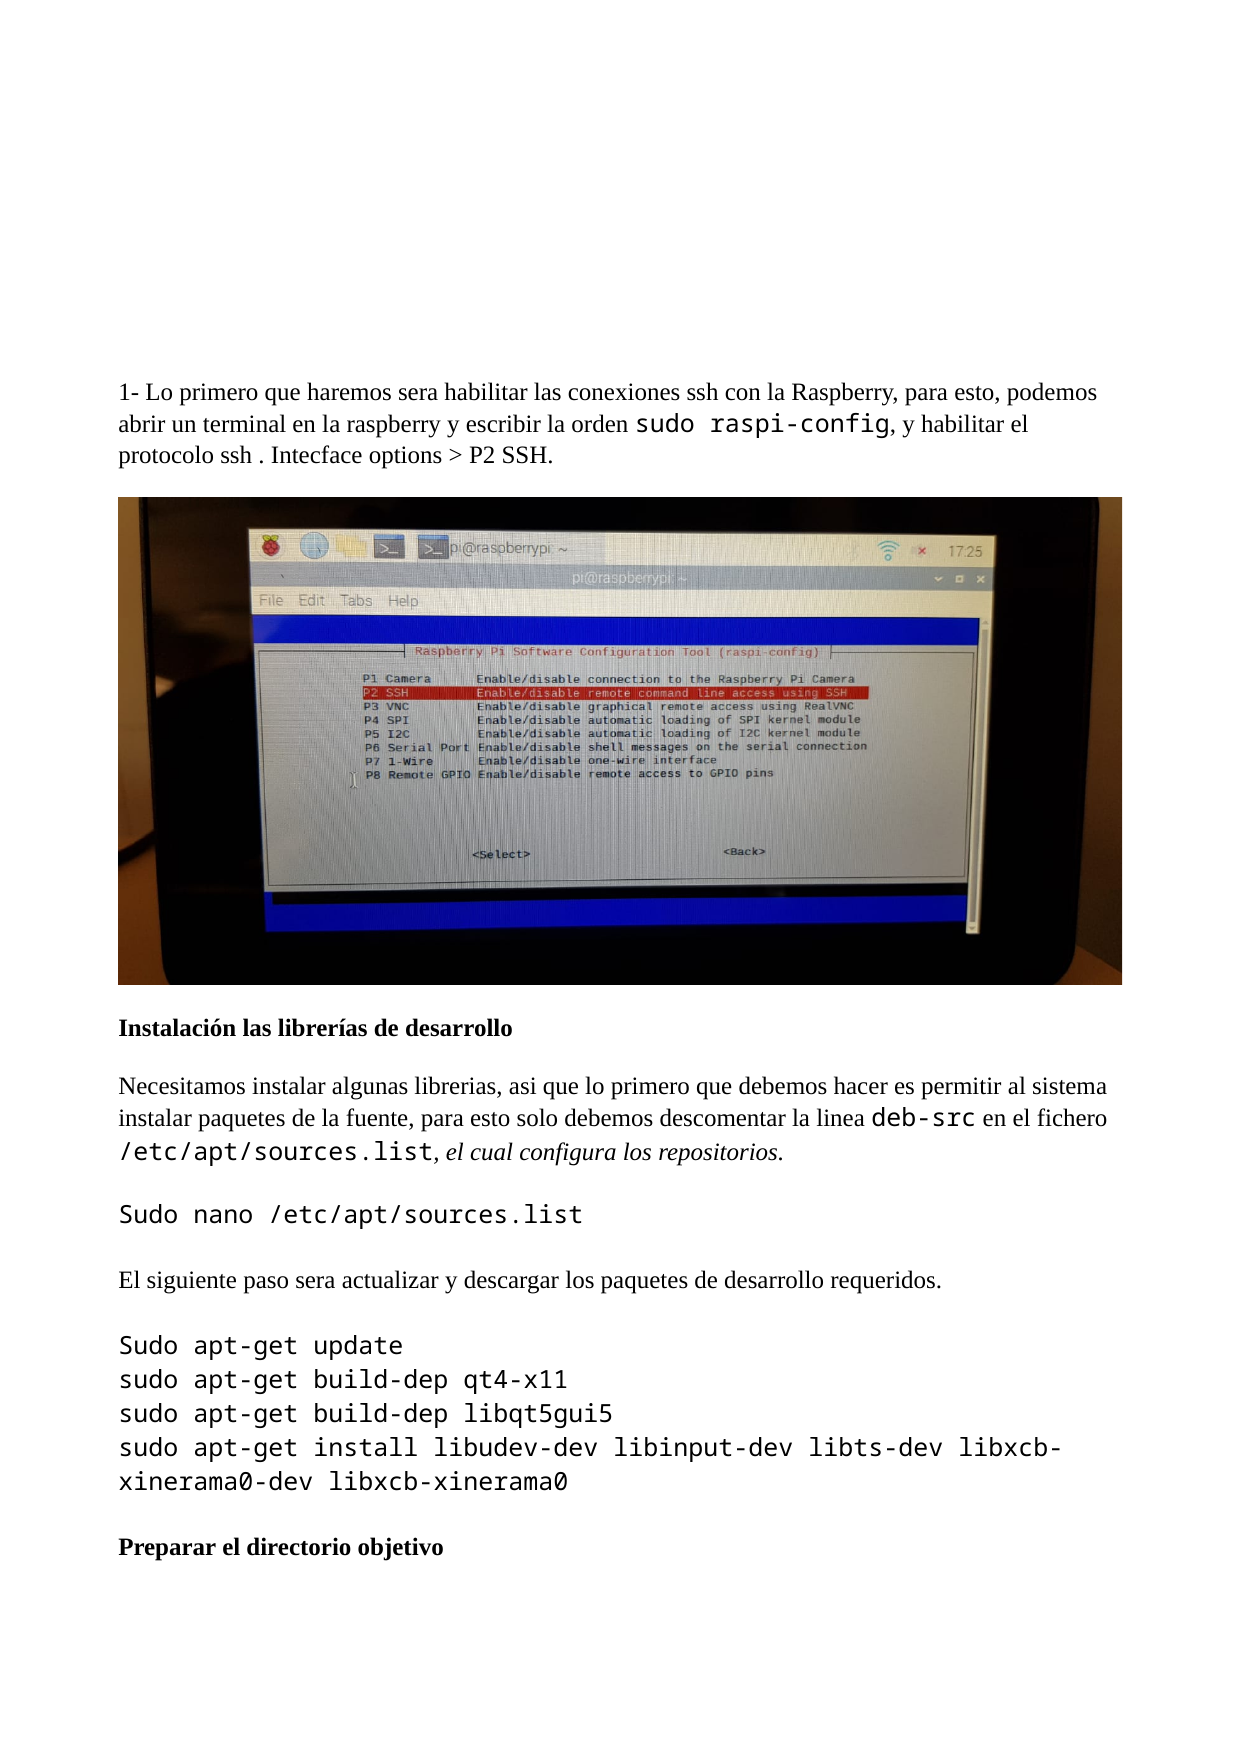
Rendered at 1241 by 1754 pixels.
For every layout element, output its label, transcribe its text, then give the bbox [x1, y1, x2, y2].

text sudo apt-get build-dep qt4-x11 [118, 1362, 1122, 1396]
text Necesitamos instalar algunas librerias, asi que lo primero que debemos hacer es permitir al sistema instalar paquetes de la fuente, para esto solo debemos descomentar la linea deb-src en el fichero /etc/apt/sources.list, el cual configura los repositorios. [118, 1071, 1122, 1168]
text Preparar el directorio objetivo [118, 1532, 1122, 1561]
text Instalación las librerías de desarrollo [118, 1013, 1122, 1042]
picture [118, 497, 1123, 985]
text El siguiente paso sera actualizar y descargar los paquetes de desarrollo requeridos. [118, 1265, 1122, 1293]
text sudo apt-get install libudev-dev libinput-dev libts-dev libxcb-xinerama0-dev libxcb-xinerama0 [118, 1430, 1122, 1498]
text Sudo apt-get update [118, 1327, 1122, 1362]
text sudo apt-get build-dep libqt5gui5 [118, 1396, 1122, 1430]
text 1- Lo primero que haremos sera habilitar las conexiones ssh con la Raspberry, para esto, podemos abrir un terminal en la raspberry y escribir la orden sudo raspi-config, y habilitar el protocolo ssh . Intecface options > P2 SSH. [118, 377, 1122, 468]
text Sudo nano /etc/apt/sources.list [118, 1197, 1122, 1231]
